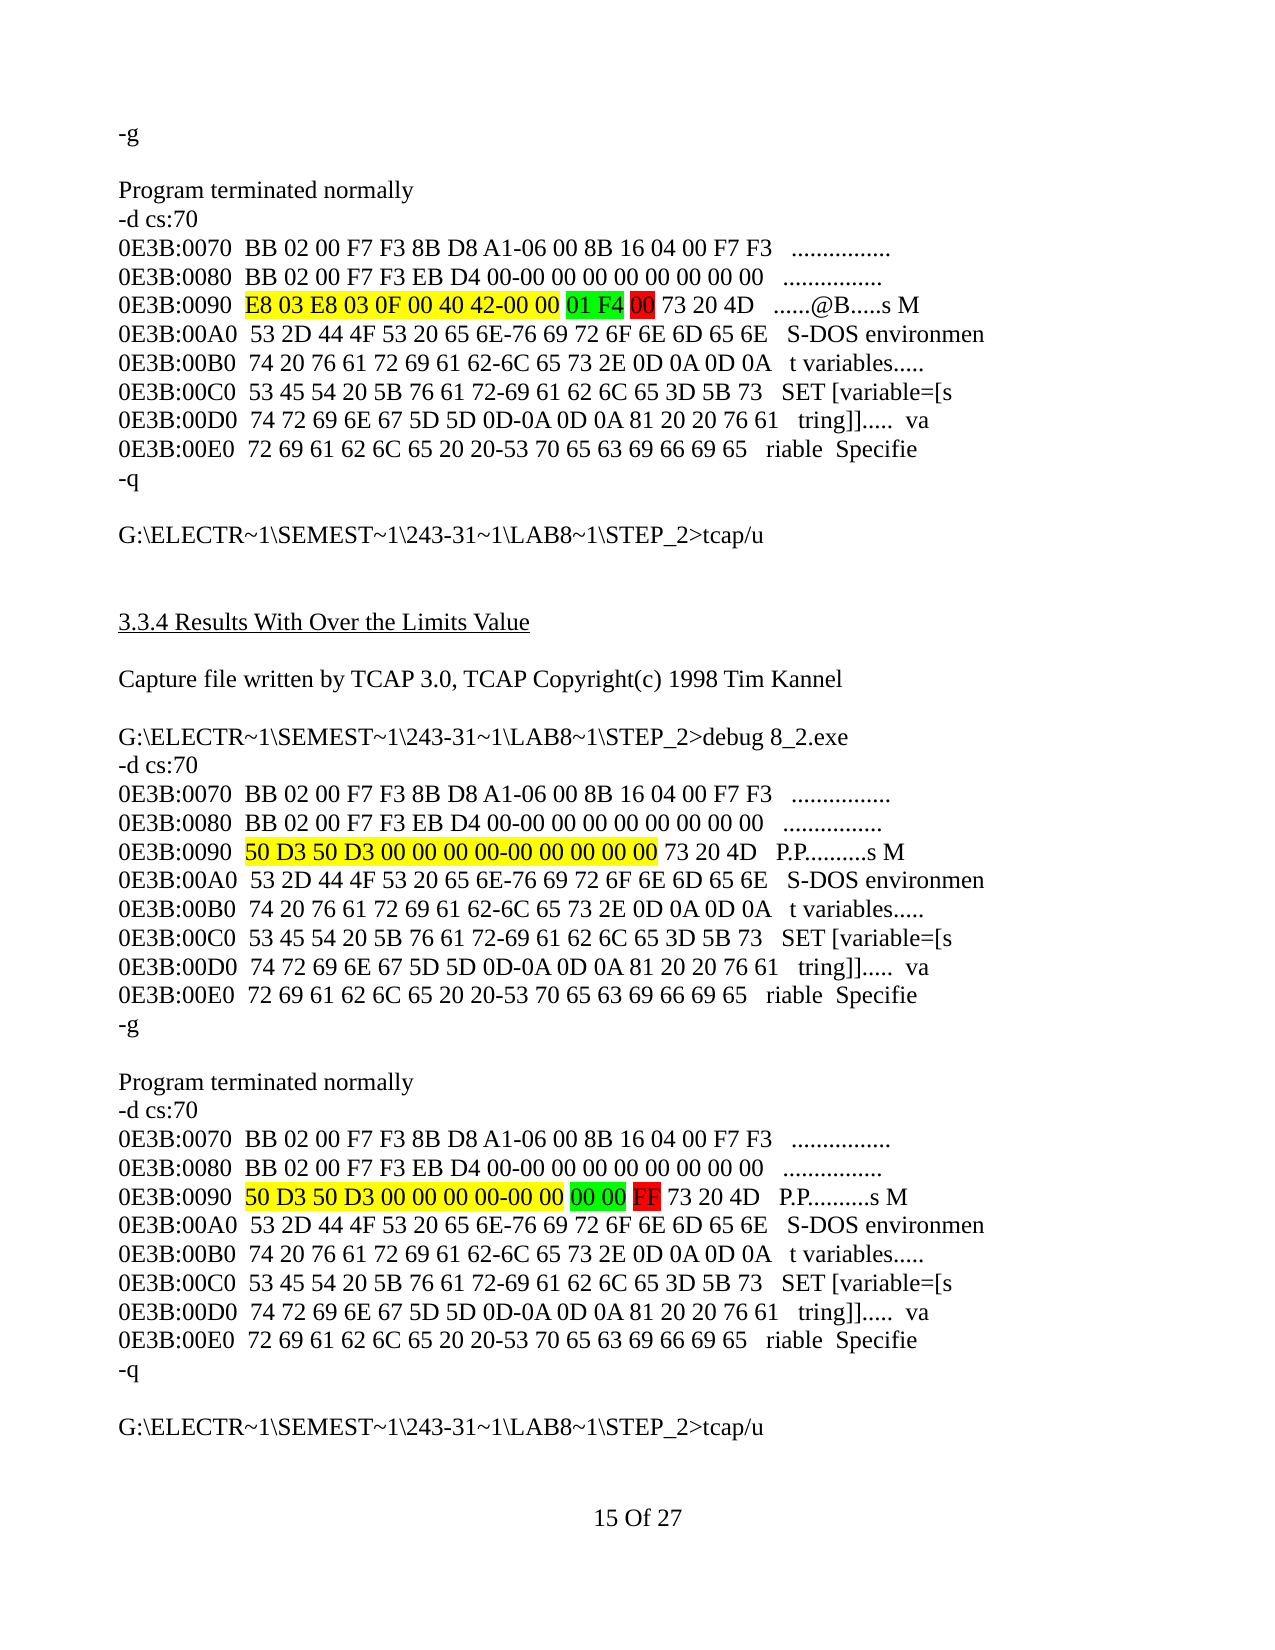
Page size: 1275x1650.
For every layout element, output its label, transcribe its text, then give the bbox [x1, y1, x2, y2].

text -q [118, 463, 1157, 492]
text G:\ELECTR~1\SEMEST~1\243-31~1\LAB8~1\STEP_2>tcap/u [118, 521, 1157, 549]
text 0E3B:0070 BB 02 00 F7 F3 8B D8 A1-06 00 8B 16 04 00 F7 F3 ................ [118, 779, 1157, 808]
text 0E3B:0070 BB 02 00 F7 F3 8B D8 A1-06 00 8B 16 04 00 F7 F3 ................ [118, 233, 1157, 262]
text 0E3B:00D0 74 72 69 6E 67 5D 5D 0D-0A 0D 0A 81 20 20 76 61 tring]]..... va [118, 406, 1157, 434]
text -d cs:70 [118, 1096, 1157, 1124]
text 0E3B:0070 BB 02 00 F7 F3 8B D8 A1-06 00 8B 16 04 00 F7 F3 ................ [118, 1124, 1157, 1153]
text 0E3B:0080 BB 02 00 F7 F3 EB D4 00-00 00 00 00 00 00 00 00 ................ [118, 808, 1157, 837]
text -g [118, 118, 1157, 147]
text Program terminated normally [118, 1067, 1157, 1096]
text 0E3B:00C0 53 45 54 20 5B 76 61 72-69 61 62 6C 65 3D 5B 73 SET [variable=[s [118, 377, 1157, 406]
text 0E3B:00B0 74 20 76 61 72 69 61 62-6C 65 73 2E 0D 0A 0D 0A t variables..... [118, 348, 1157, 377]
text 0E3B:00C0 53 45 54 20 5B 76 61 72-69 61 62 6C 65 3D 5B 73 SET [variable=[s [118, 923, 1157, 952]
text -d cs:70 [118, 204, 1157, 233]
text 0E3B:00B0 74 20 76 61 72 69 61 62-6C 65 73 2E 0D 0A 0D 0A t variables..... [118, 1239, 1157, 1268]
text 3.3.4 Results With Over the Limits Value [118, 607, 1157, 636]
text G:\ELECTR~1\SEMEST~1\243-31~1\LAB8~1\STEP_2>debug 8_2.exe [118, 722, 1157, 751]
text G:\ELECTR~1\SEMEST~1\243-31~1\LAB8~1\STEP_2>tcap/u [118, 1412, 1157, 1441]
text 0E3B:00A0 53 2D 44 4F 53 20 65 6E-76 69 72 6F 6E 6D 65 6E S-DOS environmen [118, 319, 1157, 348]
text 0E3B:0090 E8 03 E8 03 0F 00 40 42-00 00 01 F4 00 73 20 4D ......@B.....s M [118, 291, 1157, 319]
text 0E3B:0090 50 D3 50 D3 00 00 00 00-00 00 00 00 00 73 20 4D P.P..........s M [118, 837, 1157, 866]
text 0E3B:00A0 53 2D 44 4F 53 20 65 6E-76 69 72 6F 6E 6D 65 6E S-DOS environmen [118, 866, 1157, 894]
text 0E3B:0080 BB 02 00 F7 F3 EB D4 00-00 00 00 00 00 00 00 00 ................ [118, 1153, 1157, 1182]
text Capture file written by TCAP 3.0, TCAP Copyright(c) 1998 Tim Kannel [118, 664, 1157, 693]
text Program terminated normally [118, 176, 1157, 204]
text -q [118, 1354, 1157, 1383]
text 0E3B:0090 50 D3 50 D3 00 00 00 00-00 00 00 00 FF 73 20 4D P.P..........s M [118, 1182, 1157, 1211]
text 0E3B:0080 BB 02 00 F7 F3 EB D4 00-00 00 00 00 00 00 00 00 ................ [118, 262, 1157, 291]
text 0E3B:00E0 72 69 61 62 6C 65 20 20-53 70 65 63 69 66 69 65 riable Specifie [118, 434, 1157, 463]
text 0E3B:00D0 74 72 69 6E 67 5D 5D 0D-0A 0D 0A 81 20 20 76 61 tring]]..... va [118, 952, 1157, 981]
text 0E3B:00B0 74 20 76 61 72 69 61 62-6C 65 73 2E 0D 0A 0D 0A t variables..... [118, 894, 1157, 923]
text 0E3B:00C0 53 45 54 20 5B 76 61 72-69 61 62 6C 65 3D 5B 73 SET [variable=[s [118, 1268, 1157, 1297]
text -d cs:70 [118, 751, 1157, 779]
text 0E3B:00A0 53 2D 44 4F 53 20 65 6E-76 69 72 6F 6E 6D 65 6E S-DOS environmen [118, 1211, 1157, 1239]
text -g [118, 1009, 1157, 1038]
text 0E3B:00E0 72 69 61 62 6C 65 20 20-53 70 65 63 69 66 69 65 riable Specifie [118, 981, 1157, 1009]
text 0E3B:00D0 74 72 69 6E 67 5D 5D 0D-0A 0D 0A 81 20 20 76 61 tring]]..... va [118, 1297, 1157, 1326]
text 0E3B:00E0 72 69 61 62 6C 65 20 20-53 70 65 63 69 66 69 65 riable Specifie [118, 1326, 1157, 1354]
